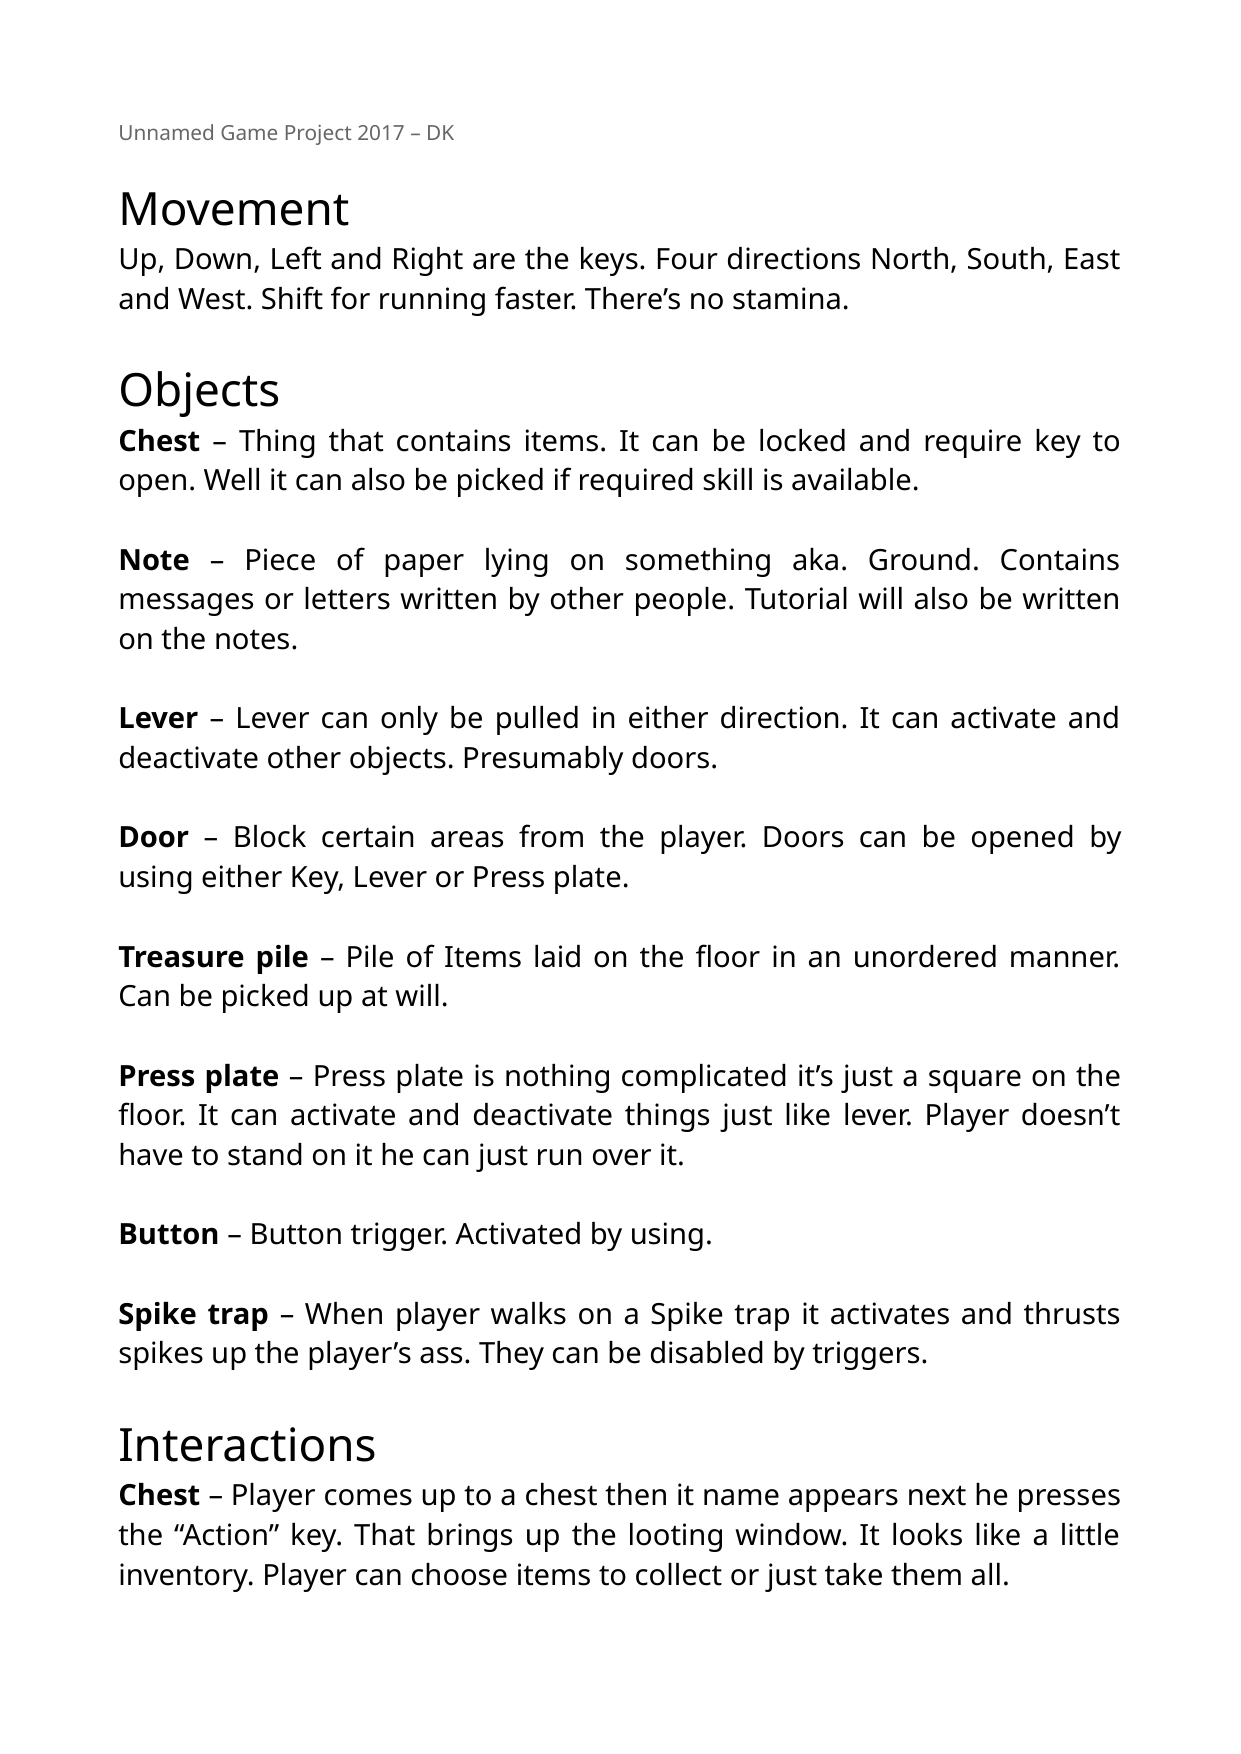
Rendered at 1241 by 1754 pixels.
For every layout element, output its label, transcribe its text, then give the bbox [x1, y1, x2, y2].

text Press plate – Press plate is nothing complicated it’s just a square on the floor. It can activate and deactivate things just like lever. Player doesn’t have to stand on it he can just run over it. [118, 1055, 1122, 1174]
text Chest – Thing that contains items. It can be locked and require key to open. Well it can also be picked if required skill is available. [118, 420, 1122, 499]
text Chest – Player comes up to a chest then it name appears next he presses the “Action” key. That brings up the looting window. It looks like a little inventory. Player can choose items to collect or just take them all. [118, 1474, 1122, 1593]
text Interactions [118, 1412, 1122, 1474]
text Button – Button trigger. Activated by using. [118, 1214, 1122, 1253]
text Treasure pile – Pile of Items laid on the floor in an unordered manner. Can be picked up at will. [118, 936, 1122, 1015]
text Spike trap – When player walks on a Spike trap it activates and thrusts spikes up the player’s ass. They can be disabled by triggers. [118, 1293, 1122, 1372]
text Movement [118, 176, 1122, 238]
text Objects [118, 357, 1122, 420]
text Lever – Lever can only be pulled in either direction. It can activate and deactivate other objects. Presumably doors. [118, 698, 1122, 777]
text Note – Piece of paper lying on something aka. Ground. Contains messages or letters written by other people. Tutorial will also be written on the notes. [118, 539, 1122, 658]
text Door – Block certain areas from the player. Doors can be opened by using either Key, Lever or Press plate. [118, 817, 1122, 896]
text Up, Down, Left and Right are the keys. Four directions North, South, East and West. Shift for running faster. There’s no stamina. [118, 238, 1122, 318]
